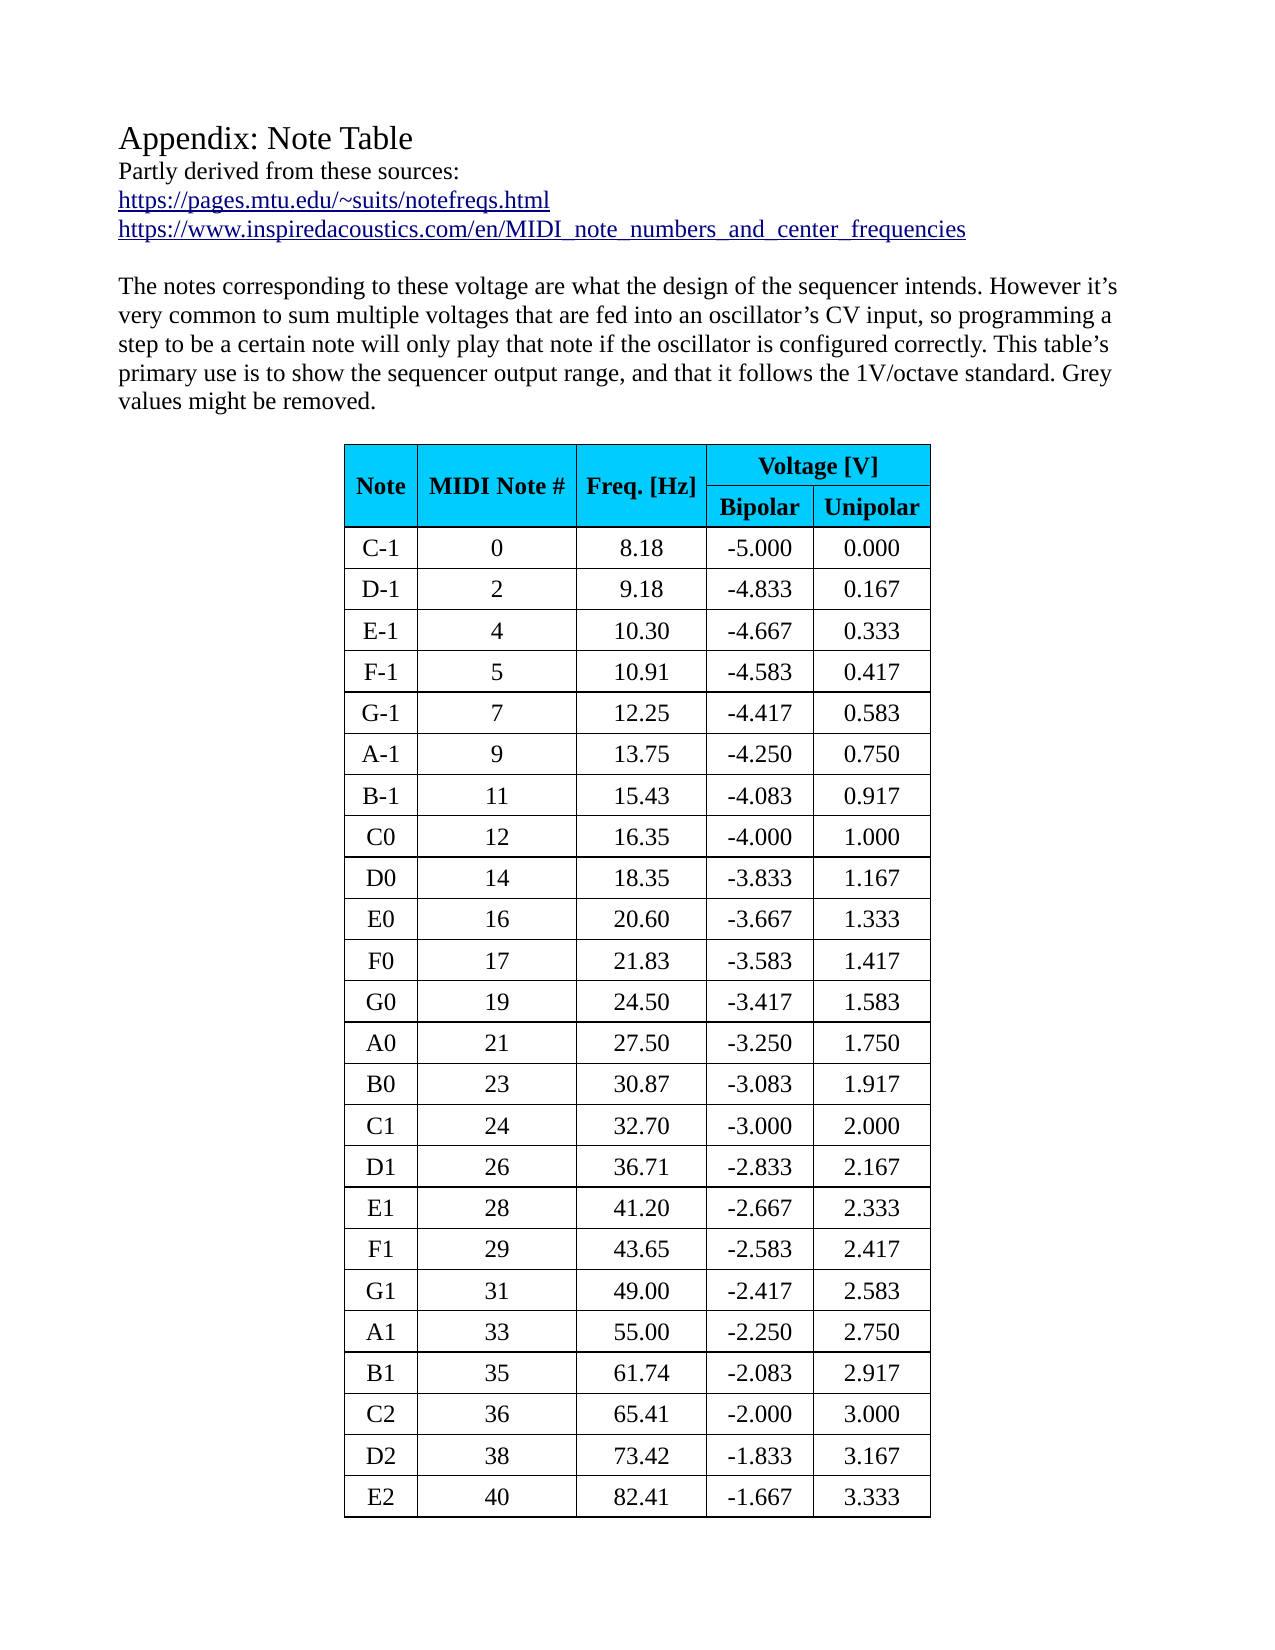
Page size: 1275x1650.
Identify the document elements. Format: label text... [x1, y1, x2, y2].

table_cell 61.74 [577, 1353, 706, 1393]
text https://pages.mtu.edu/~suits/notefreqs.html [118, 185, 1157, 214]
table_cell F1 [345, 1229, 417, 1269]
table_cell -2.250 [707, 1311, 813, 1351]
table_cell 14 [418, 858, 576, 898]
table_cell 40 [418, 1476, 576, 1516]
table_cell 0 [418, 528, 576, 568]
table_cell 11 [418, 775, 576, 815]
table_cell F0 [345, 940, 417, 980]
table_cell 7 [418, 693, 576, 733]
table_cell 21.83 [577, 940, 706, 980]
table_cell A0 [345, 1023, 417, 1063]
table_cell 8.18 [577, 528, 706, 568]
table_cell C0 [345, 816, 417, 856]
table_cell G0 [345, 981, 417, 1021]
table_cell 32.70 [577, 1105, 706, 1145]
table_cell 13.75 [577, 734, 706, 774]
table_cell 9.18 [577, 569, 706, 609]
table_cell 31 [418, 1270, 576, 1310]
table_header Voltage [V] [707, 445, 930, 485]
table_cell 0.750 [814, 734, 930, 774]
table_cell 41.20 [577, 1188, 706, 1228]
table_cell 38 [418, 1435, 576, 1475]
table_cell 1.167 [814, 858, 930, 898]
table_cell 0.917 [814, 775, 930, 815]
table_cell D0 [345, 858, 417, 898]
table_cell 1.750 [814, 1023, 930, 1063]
table_cell B1 [345, 1353, 417, 1393]
table_cell 2.583 [814, 1270, 930, 1310]
table_header Note [345, 445, 417, 526]
table_cell C-1 [345, 528, 417, 568]
table_cell 5 [418, 651, 576, 691]
table_cell 16 [418, 899, 576, 939]
table_cell A1 [345, 1311, 417, 1351]
table_cell -4.833 [707, 569, 813, 609]
table_cell 2.333 [814, 1188, 930, 1228]
table_cell 29 [418, 1229, 576, 1269]
table_cell 1.000 [814, 816, 930, 856]
table_cell Unipolar [814, 486, 930, 526]
table_cell 2.917 [814, 1353, 930, 1393]
table_cell 2 [418, 569, 576, 609]
table_cell -2.667 [707, 1188, 813, 1228]
table_cell 65.41 [577, 1394, 706, 1434]
table_cell 49.00 [577, 1270, 706, 1310]
table_cell A-1 [345, 734, 417, 774]
table_cell -3.417 [707, 981, 813, 1021]
table_cell 1.333 [814, 899, 930, 939]
table_cell 3.167 [814, 1435, 930, 1475]
table_cell Bipolar [707, 486, 813, 526]
table_cell C2 [345, 1394, 417, 1434]
table_cell G1 [345, 1270, 417, 1310]
table_cell 1.417 [814, 940, 930, 980]
table_cell 24 [418, 1105, 576, 1145]
table_cell 9 [418, 734, 576, 774]
table_cell -2.083 [707, 1353, 813, 1393]
table_cell B0 [345, 1064, 417, 1104]
table_cell 15.43 [577, 775, 706, 815]
table_cell -4.417 [707, 693, 813, 733]
table_cell 4 [418, 610, 576, 650]
table_cell 2.167 [814, 1146, 930, 1186]
table_cell -1.667 [707, 1476, 813, 1516]
table_cell E-1 [345, 610, 417, 650]
table_header Freq. [Hz] [577, 445, 706, 526]
table_cell -3.083 [707, 1064, 813, 1104]
table_cell 3.000 [814, 1394, 930, 1434]
table_cell 19 [418, 981, 576, 1021]
table_cell -4.083 [707, 775, 813, 815]
table_cell 1.917 [814, 1064, 930, 1104]
table_cell 0.000 [814, 528, 930, 568]
table_cell -3.833 [707, 858, 813, 898]
table_cell 16.35 [577, 816, 706, 856]
table_cell 12.25 [577, 693, 706, 733]
table_cell 27.50 [577, 1023, 706, 1063]
table_cell -3.667 [707, 899, 813, 939]
table_cell 0.167 [814, 569, 930, 609]
table_cell B-1 [345, 775, 417, 815]
table_cell 18.35 [577, 858, 706, 898]
table_cell -4.000 [707, 816, 813, 856]
table_cell D-1 [345, 569, 417, 609]
table_cell 36.71 [577, 1146, 706, 1186]
table_cell 2.750 [814, 1311, 930, 1351]
table_cell 33 [418, 1311, 576, 1351]
table_cell -2.000 [707, 1394, 813, 1434]
table_cell 0.417 [814, 651, 930, 691]
table_cell 10.91 [577, 651, 706, 691]
table_header MIDI Note # [418, 445, 576, 526]
table_cell 12 [418, 816, 576, 856]
table_cell 10.30 [577, 610, 706, 650]
table_cell 35 [418, 1353, 576, 1393]
table_cell 1.583 [814, 981, 930, 1021]
table_cell 73.42 [577, 1435, 706, 1475]
text The notes corresponding to these voltage are what the design of the sequencer intends. However it’s very common to sum multiple voltages that are fed into an oscillator’s CV input, so programming a step to be a certain note will only play that note if the oscillator is configured correctly. This table’s primary use is to show the sequencer output range, and that it follows the 1V/octave standard. Grey values might be removed. [118, 271, 1157, 415]
table_cell -5.000 [707, 528, 813, 568]
table_cell 3.333 [814, 1476, 930, 1516]
table_cell 26 [418, 1146, 576, 1186]
table_cell 43.65 [577, 1229, 706, 1269]
table_cell 30.87 [577, 1064, 706, 1104]
table_cell E0 [345, 899, 417, 939]
table_cell 17 [418, 940, 576, 980]
table_cell D2 [345, 1435, 417, 1475]
table_cell G-1 [345, 693, 417, 733]
table_cell D1 [345, 1146, 417, 1186]
table_cell 28 [418, 1188, 576, 1228]
text Appendix: Note Table [118, 118, 1157, 156]
table_cell 2.000 [814, 1105, 930, 1145]
table_cell 21 [418, 1023, 576, 1063]
table_cell 0.333 [814, 610, 930, 650]
table_cell -2.417 [707, 1270, 813, 1310]
table_cell 20.60 [577, 899, 706, 939]
table_cell -4.583 [707, 651, 813, 691]
table_cell -4.667 [707, 610, 813, 650]
table_cell 36 [418, 1394, 576, 1434]
table_cell -3.000 [707, 1105, 813, 1145]
table_cell E2 [345, 1476, 417, 1516]
table_cell -3.583 [707, 940, 813, 980]
table_cell 55.00 [577, 1311, 706, 1351]
table_cell 24.50 [577, 981, 706, 1021]
table_cell -2.583 [707, 1229, 813, 1269]
table_cell 0.583 [814, 693, 930, 733]
table_cell 2.417 [814, 1229, 930, 1269]
table_cell 23 [418, 1064, 576, 1104]
text Partly derived from these sources: [118, 156, 1157, 185]
table_cell -1.833 [707, 1435, 813, 1475]
table_cell -4.250 [707, 734, 813, 774]
table_cell 82.41 [577, 1476, 706, 1516]
table_cell F-1 [345, 651, 417, 691]
table_cell E1 [345, 1188, 417, 1228]
table_cell -2.833 [707, 1146, 813, 1186]
text https://www.inspiredacoustics.com/en/MIDI_note_numbers_and_center_frequencies [118, 214, 1157, 243]
table_cell C1 [345, 1105, 417, 1145]
table_cell -3.250 [707, 1023, 813, 1063]
